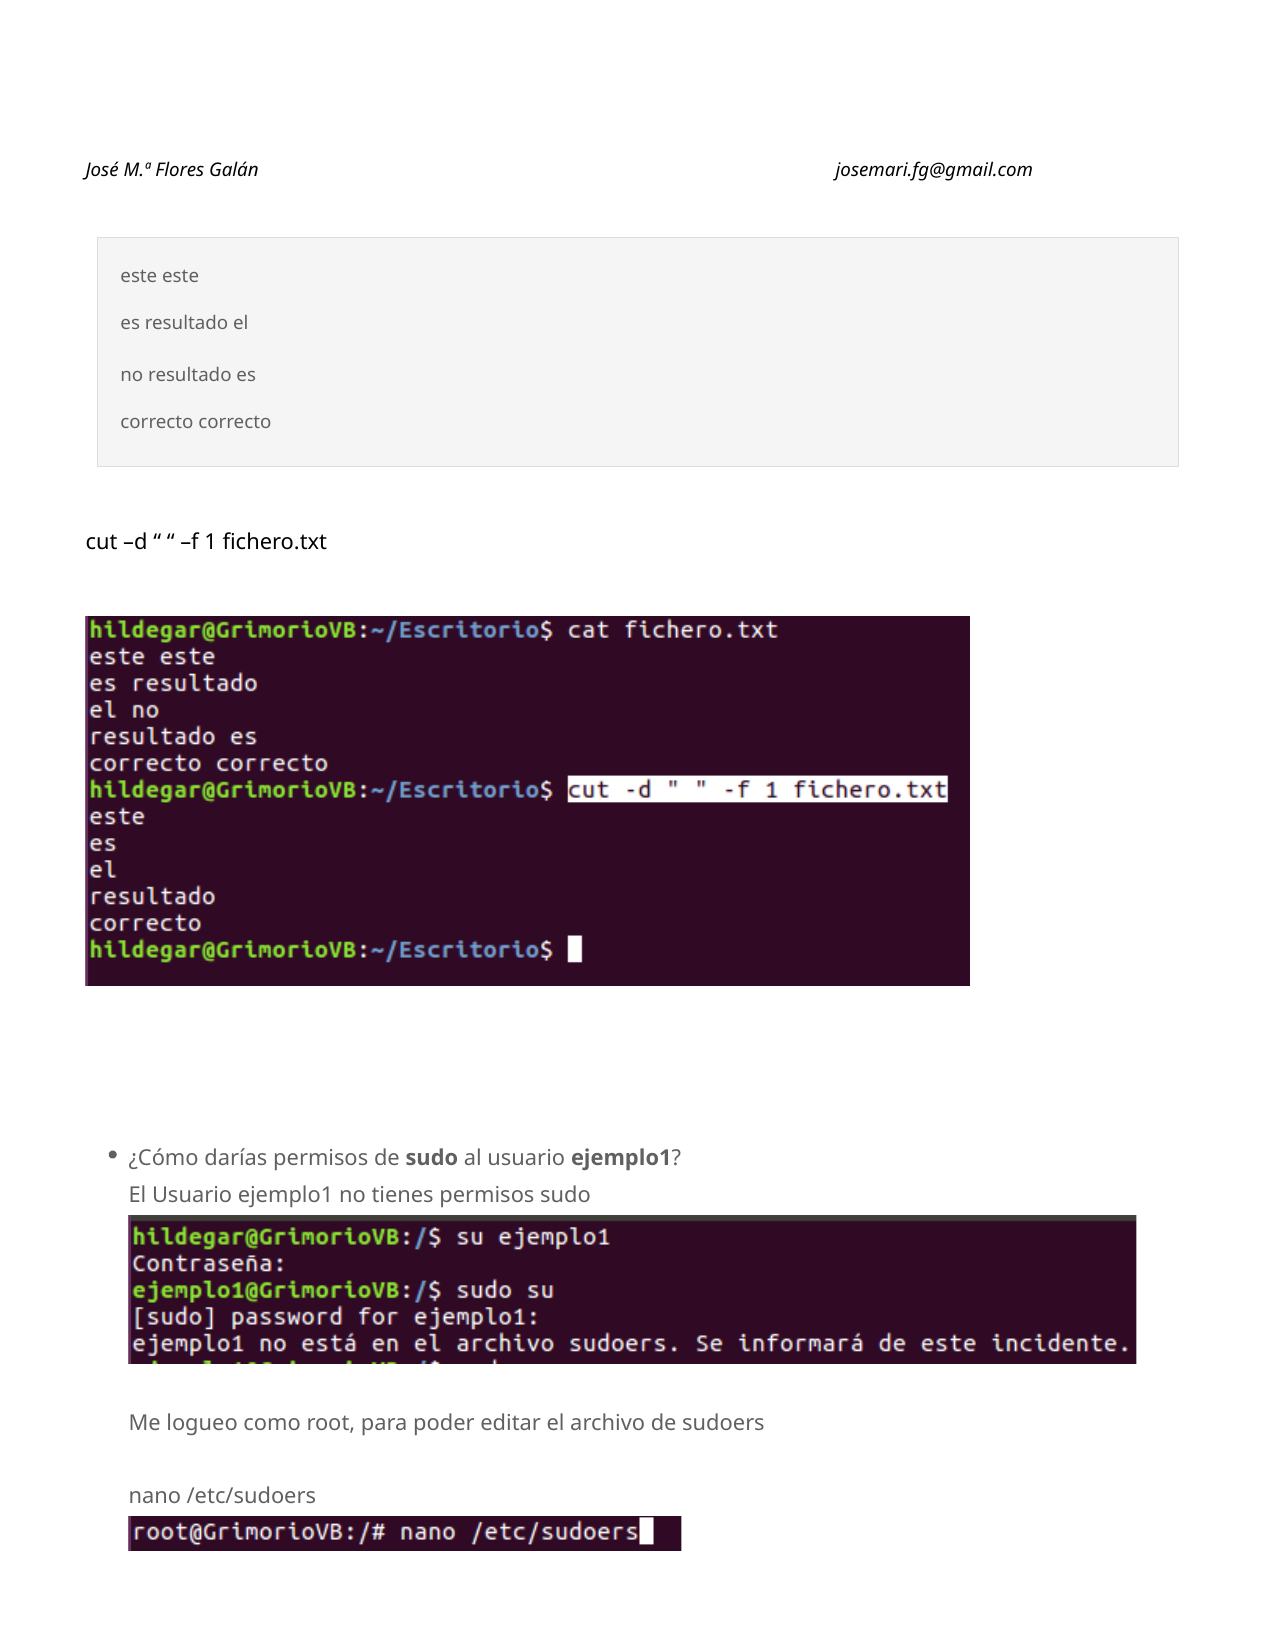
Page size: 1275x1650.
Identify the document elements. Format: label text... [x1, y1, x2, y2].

picture [85, 616, 970, 986]
text este este [120, 262, 1178, 288]
picture [128, 1215, 1137, 1364]
text ¿Cómo darías permisos de sudo al usuario ejemplo1? [128, 1142, 1189, 1172]
text es resultado el no resultado es [120, 309, 258, 387]
text El Usuario ejemplo1 no tienes permisos sudo [128, 1179, 1189, 1209]
text Me logueo como root, para poder editar el archivo de sudoers [128, 1407, 1189, 1437]
picture [128, 1516, 682, 1551]
text correcto correcto [120, 413, 1178, 432]
text cut –d “ “ –f 1 fichero.txt [85, 526, 1189, 556]
text nano /etc/sudoers [128, 1480, 1189, 1509]
